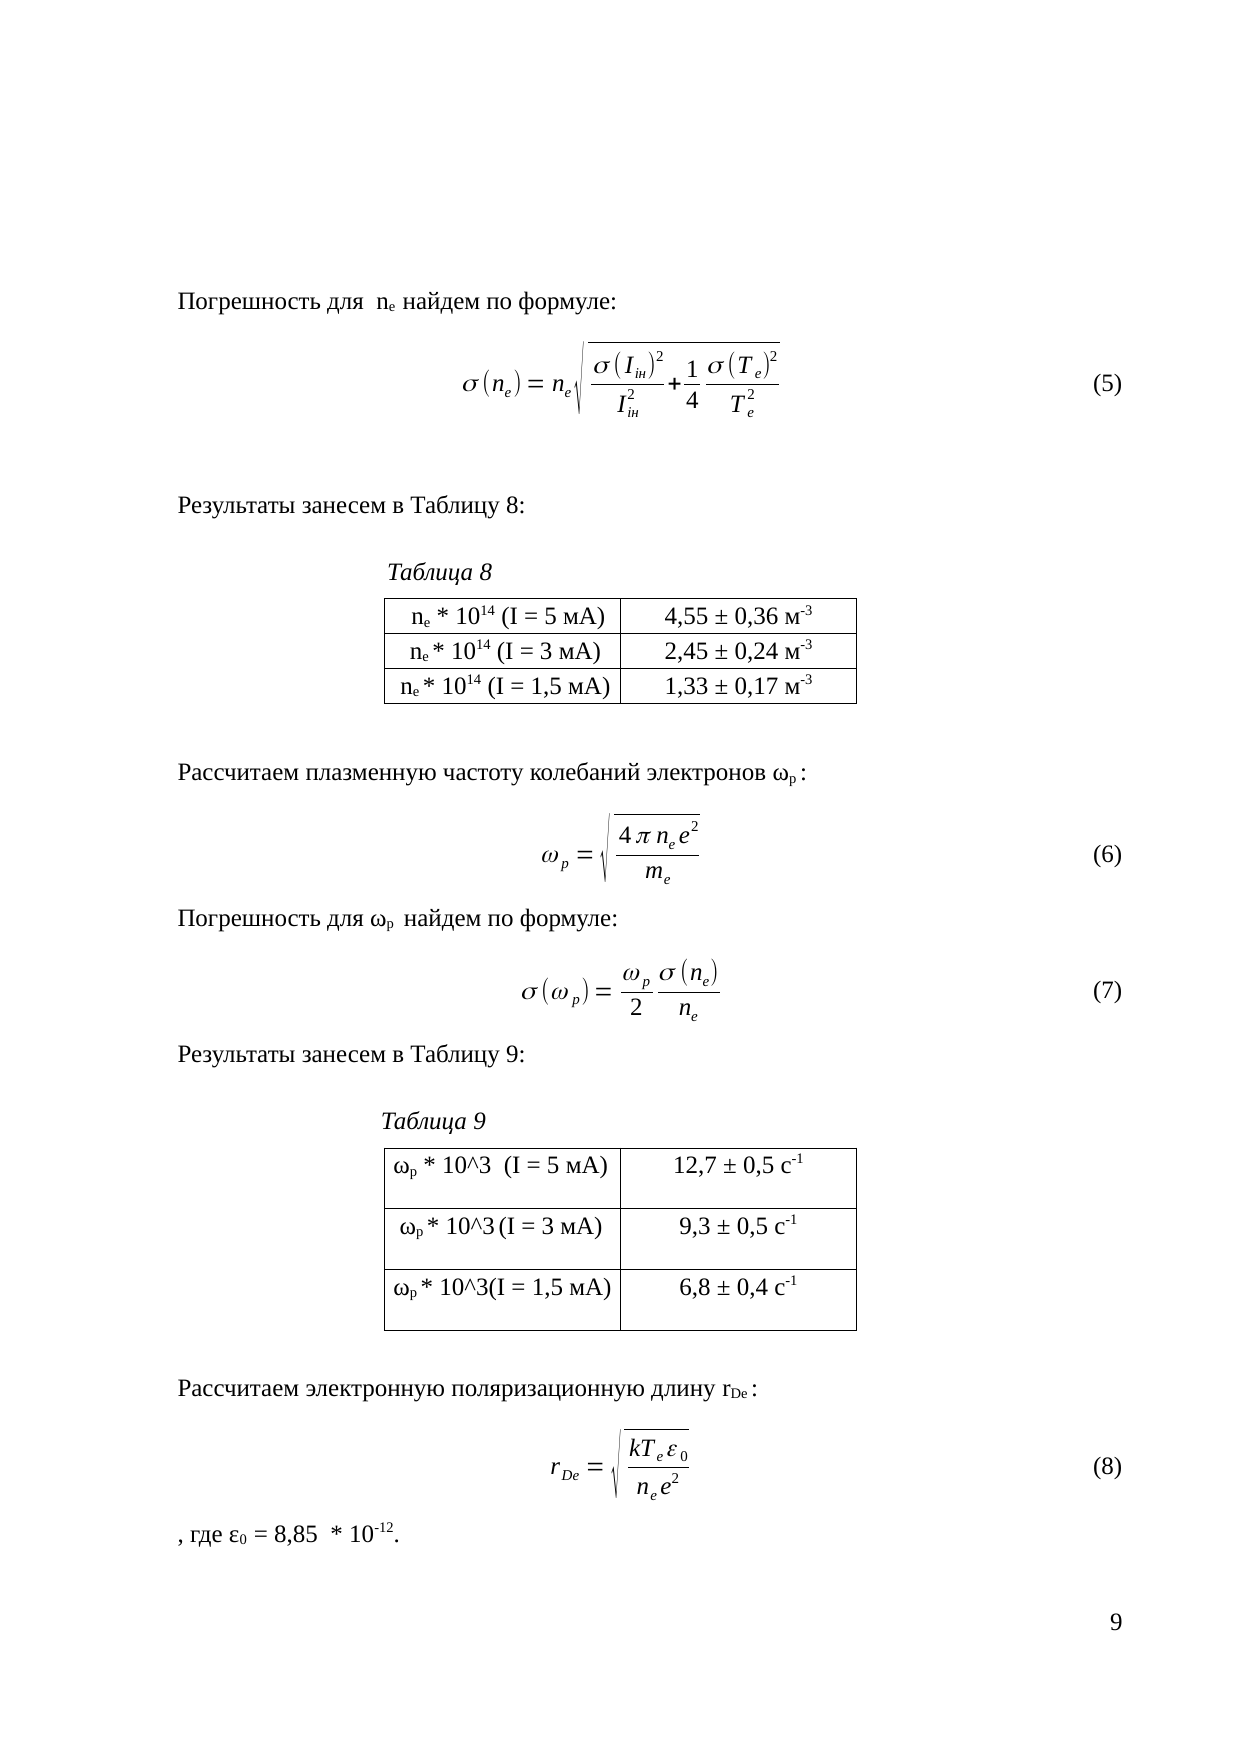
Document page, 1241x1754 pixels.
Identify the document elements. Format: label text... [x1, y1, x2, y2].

text (6) [130, 812, 1122, 888]
table_header 4,55 ± 0,36 м-3 [621, 599, 856, 633]
table_cell 9,3 ± 0,5 c-1 [621, 1209, 856, 1269]
table_cell ne * 1014 (I = 1,5 мА) [385, 669, 620, 702]
table_header ne * 1014 (I = 5 мА) [385, 599, 620, 633]
text Таблица 9 [118, 1106, 1122, 1135]
table_cell ne * 1014 (I = 3 мА) [385, 634, 620, 668]
text , где ε0 = 8,85 * 10-12. [118, 1519, 1122, 1548]
table_header 12,7 ± 0,5 c-1 [621, 1149, 856, 1208]
text (5) [130, 341, 1122, 421]
text Результаты занесем в Таблицу 8: [118, 491, 1122, 519]
text Результаты занесем в Таблицу 9: [118, 1039, 1122, 1068]
table_cell 6,8 ± 0,4 c-1 [621, 1270, 856, 1329]
text Таблица 8 [118, 557, 1122, 586]
table_cell ωp * 10^3 (I = 3 мА) [385, 1209, 620, 1269]
text Погрешность для ωp найдем по формуле: [118, 903, 1122, 932]
text (7) [130, 958, 1122, 1025]
text Рассчитаем плазменную частоту колебаний электронов ωp : [118, 757, 1122, 786]
text (8) [130, 1428, 1122, 1504]
table_header ωp * 10^3 (I = 5 мА) [385, 1149, 620, 1208]
table_cell ωp * 10^3(I = 1,5 мА) [385, 1270, 620, 1329]
text Погрешность для ne найдем по формуле: [118, 286, 1122, 315]
text Рассчитаем электронную поляризационную длину rDe : [118, 1373, 1122, 1402]
table_cell 1,33 ± 0,17 м-3 [621, 669, 856, 702]
table_cell 2,45 ± 0,24 м-3 [621, 634, 856, 668]
